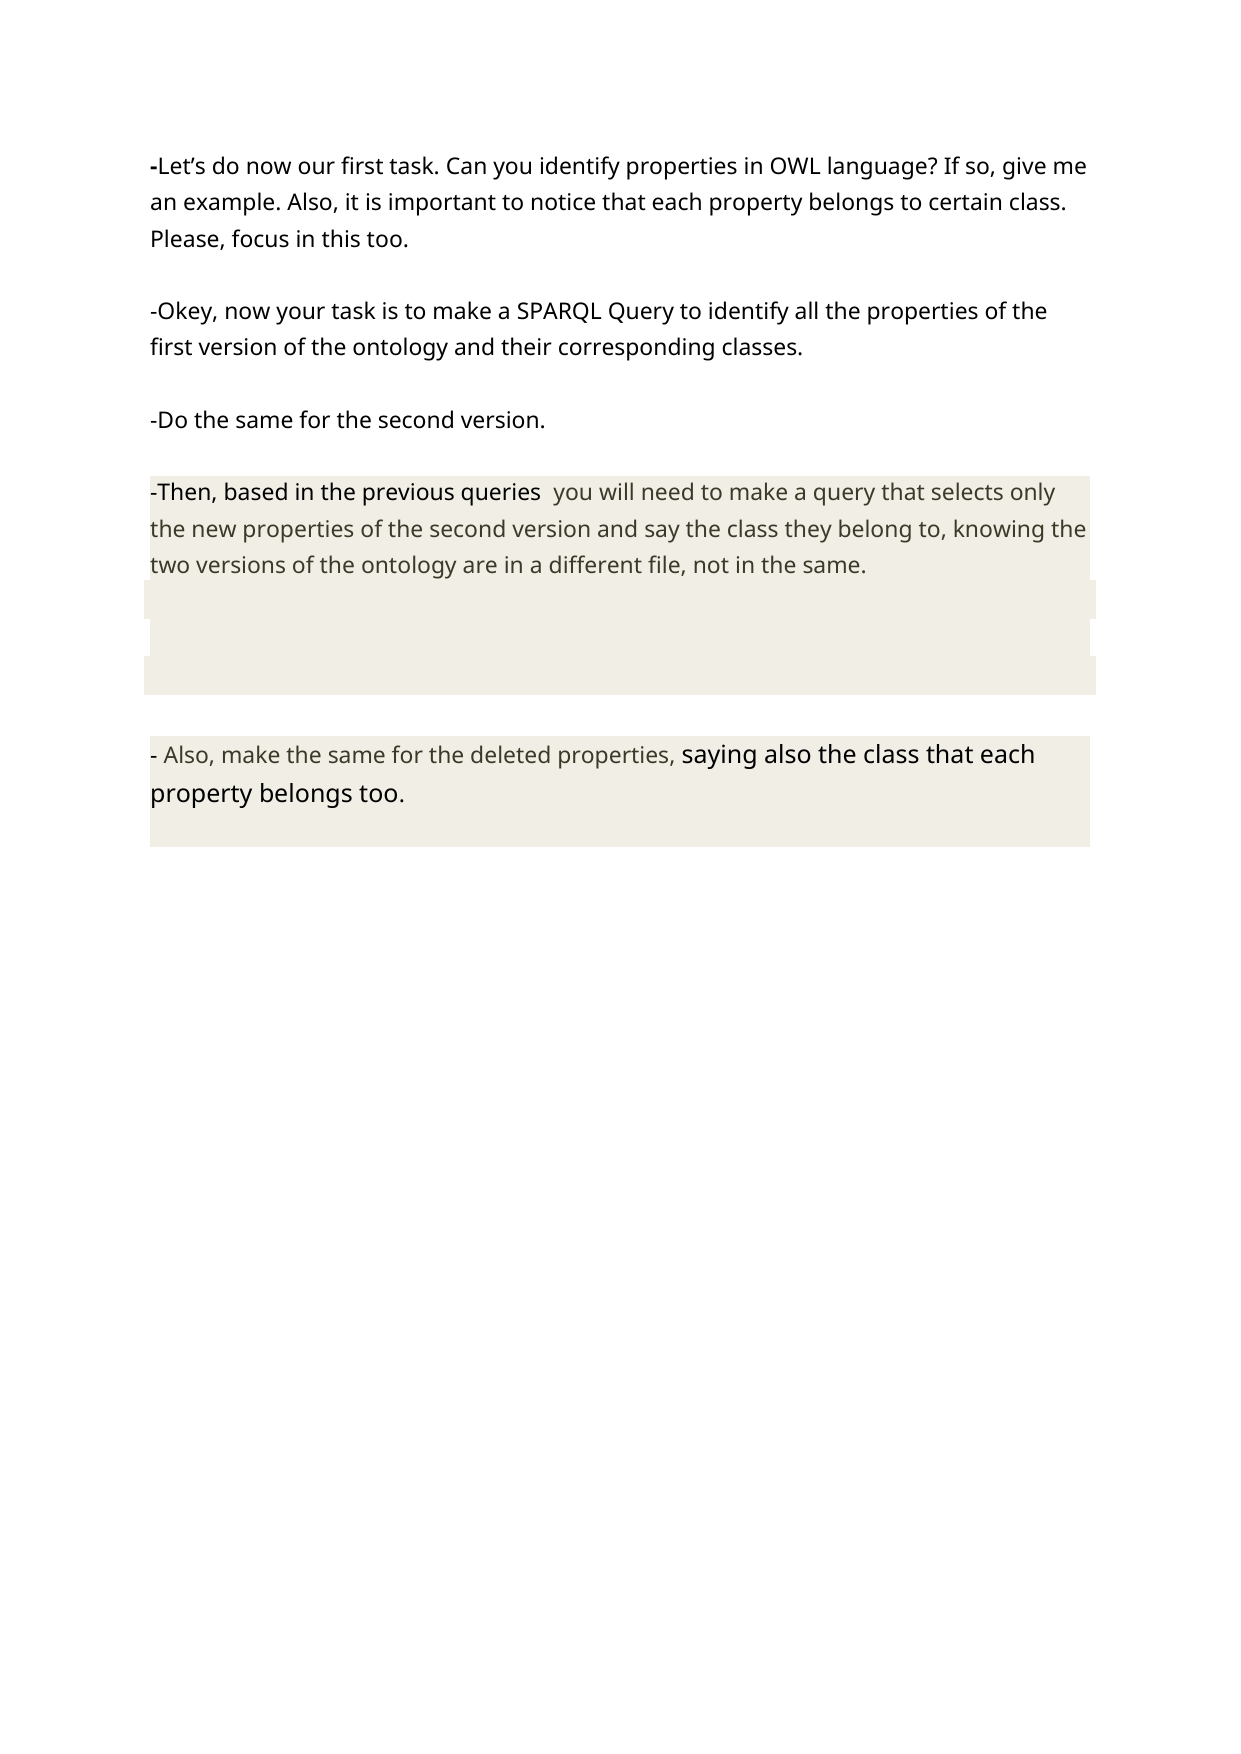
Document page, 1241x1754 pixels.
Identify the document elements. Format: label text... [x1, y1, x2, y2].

text -Let’s do now our first task. Can you identify properties in OWL language? If so, give me an example. Also, it is important to notice that each property belongs to certain class. Please, focus in this too. [150, 150, 1090, 254]
text -Do the same for the second version. [150, 404, 1090, 435]
text -Okey, now your task is to make a SPARQL Query to identify all the properties of the first version of the ontology and their corresponding classes. [150, 295, 1090, 362]
text - Also, make the same for the deleted properties, saying also the class that each property belongs too. [150, 736, 1090, 810]
text -Then, based in the previous queries you will need to make a query that selects only the new properties of the second version and say the class they belong to, knowing the two versions of the ontology are in a different file, not in the same. [150, 476, 1090, 580]
